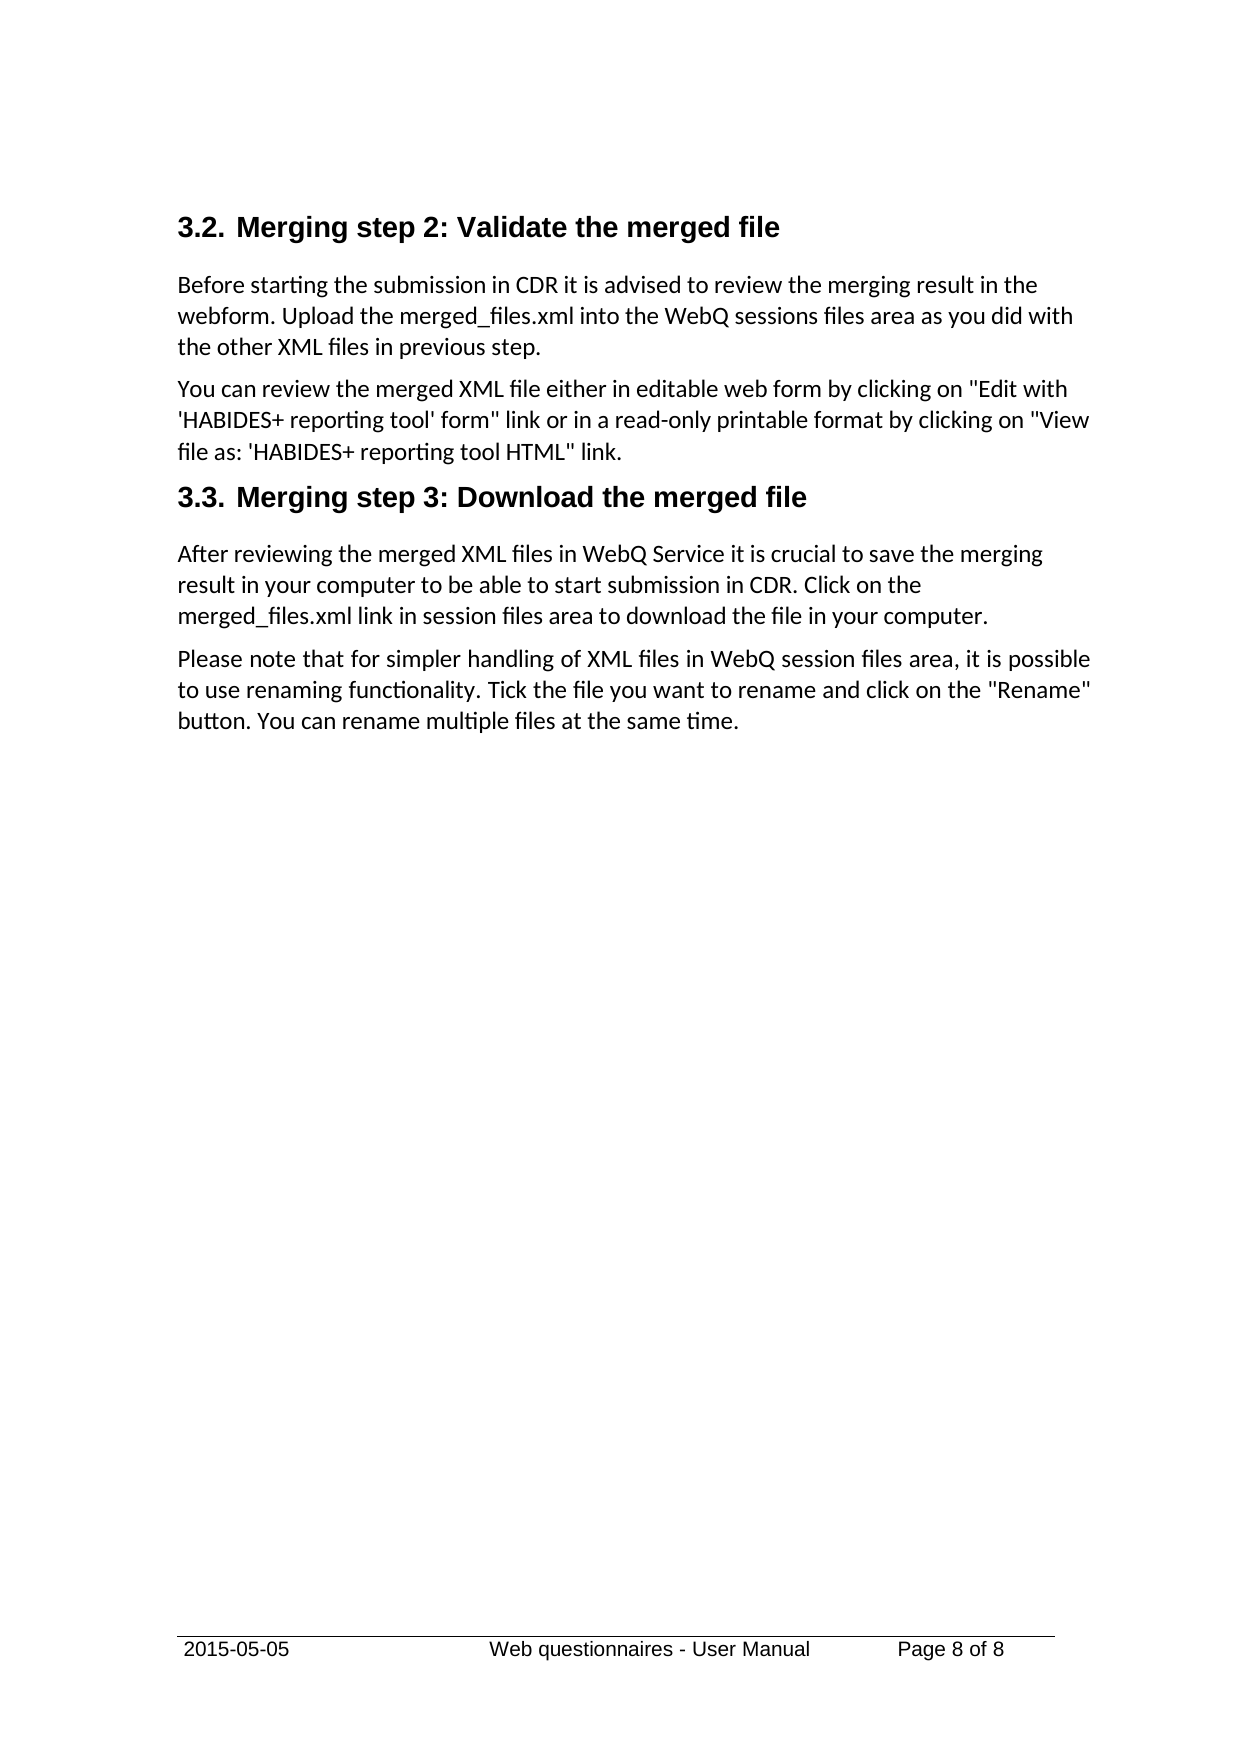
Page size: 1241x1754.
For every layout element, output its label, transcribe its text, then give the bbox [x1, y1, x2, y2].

text Please note that for simpler handling of XML files in WebQ session files area, it is possible to use renaming functionality. Tick the file you want to rename and click on the "Rename" button. You can rename multiple files at the same time. [177, 643, 1092, 736]
text Before starting the submission in CDR it is advised to review the merging result in the webform. Upload the merged_files.xml into the WebQ sessions files area as you did with the other XML files in previous step. [177, 268, 1092, 362]
subtitle Merging step 3: Download the merged file [177, 479, 1092, 513]
text You can review the merged XML file either in editable web form by clicking on "Edit with 'HABIDES+ reporting tool' form" link or in a read-only printable format by clicking on "View file as: 'HABIDES+ reporting tool HTML" link. [177, 373, 1092, 467]
subtitle Merging step 2: Validate the merged file [177, 210, 1092, 244]
text After reviewing the merged XML files in WebQ Service it is crucial to save the merging result in your computer to be able to start submission in CDR. Click on the merged_files.xml link in session files area to download the file in your computer. [177, 538, 1092, 631]
